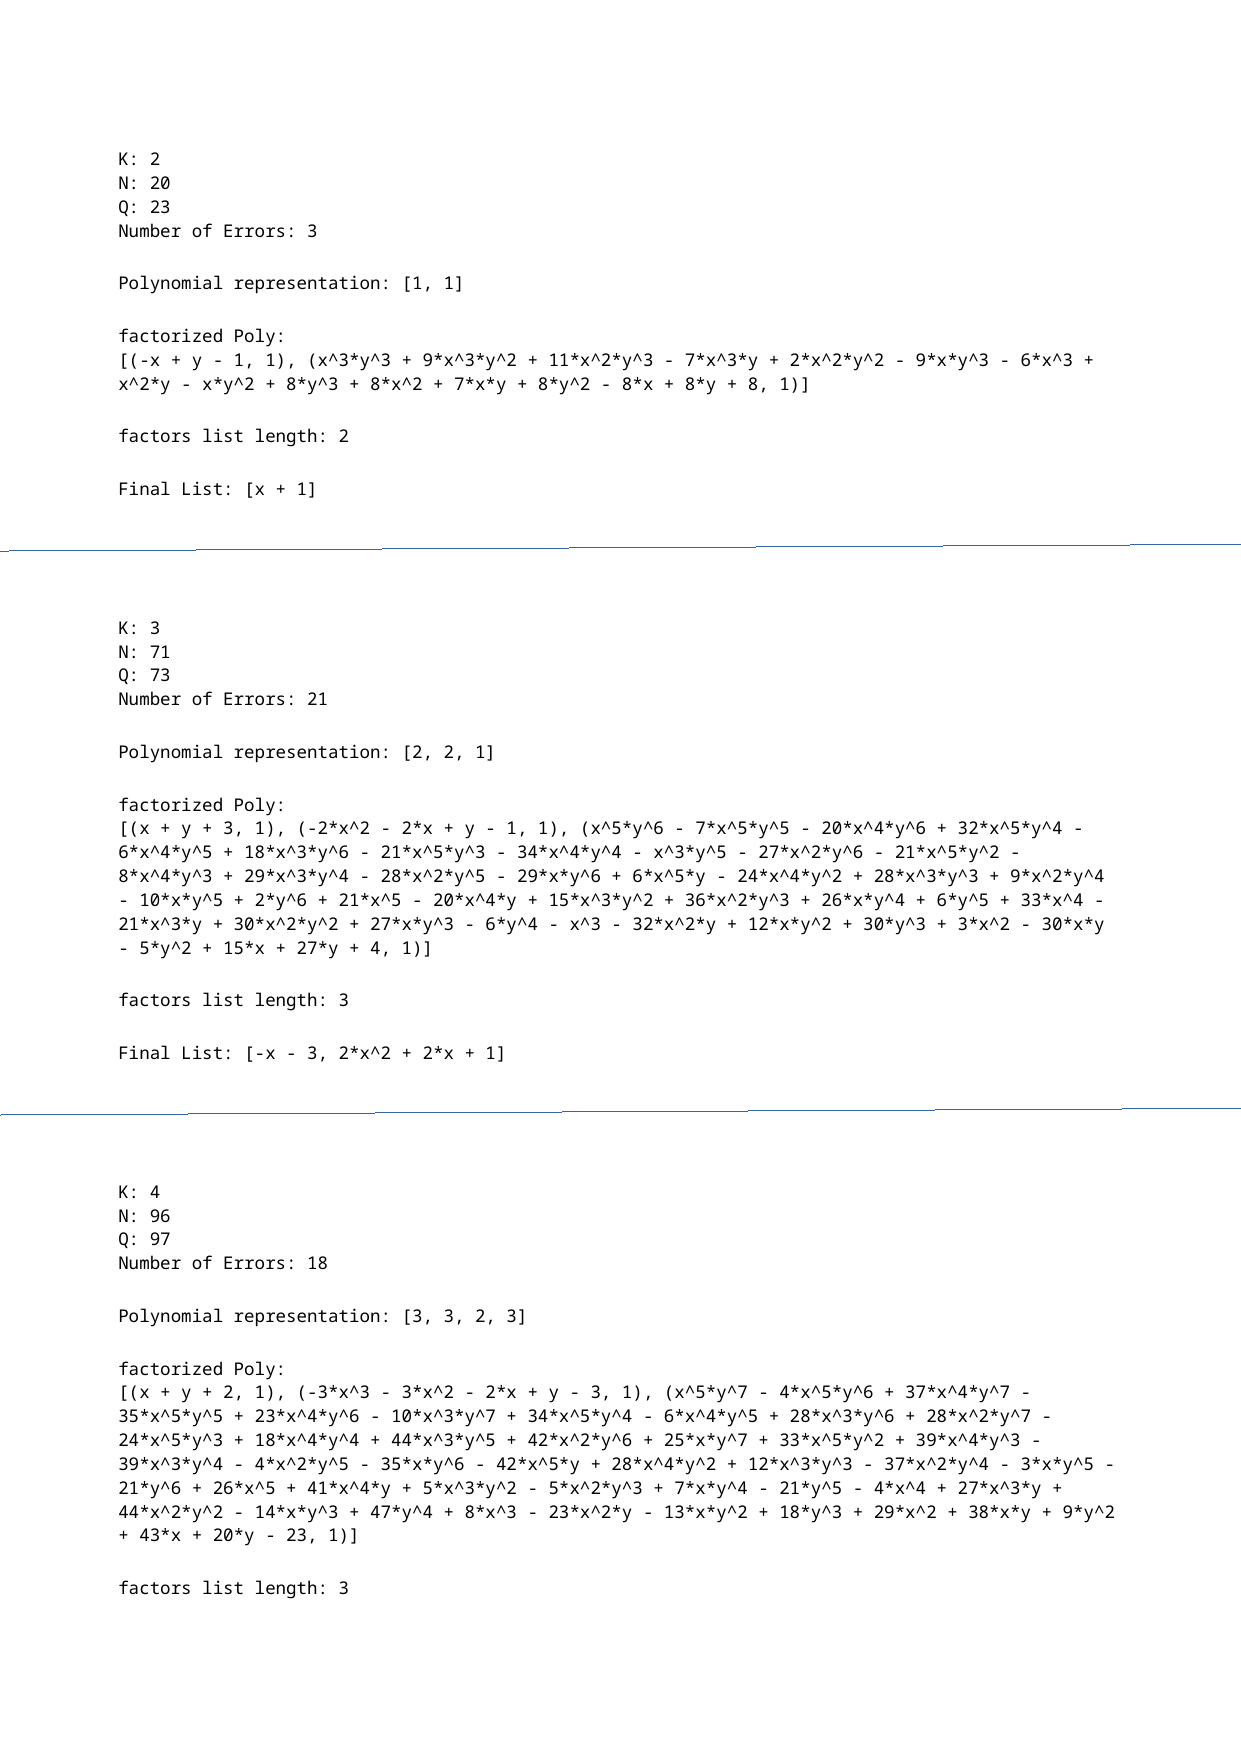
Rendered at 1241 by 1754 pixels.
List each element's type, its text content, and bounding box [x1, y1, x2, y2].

text factors list length: 3 [118, 988, 1122, 1012]
text Number of Errors: 18 [118, 1251, 1122, 1275]
text Polynomial representation: [1, 1] [118, 271, 1122, 295]
text [(x + y + 2, 1), (-3*x^3 - 3*x^2 - 2*x + y - 3, 1), (x^5*y^7 - 4*x^5*y^6 + 37*x^4*y^7 - 35*x^5*y^5 + 23*x^4*y^6 - 10*x^3*y^7 + 34*x^5*y^4 - 6*x^4*y^5 + 28*x^3*y^6 + 28*x^2*y^7 - 24*x^5*y^3 + 18*x^4*y^4 + 44*x^3*y^5 + 42*x^2*y^6 + 25*x*y^7 + 33*x^5*y^2 + 39*x^4*y^3 - 39*x^3*y^4 - 4*x^2*y^5 - 35*x*y^6 - 42*x^5*y + 28*x^4*y^2 + 12*x^3*y^3 - 37*x^2*y^4 - 3*x*y^5 - 21*y^6 + 26*x^5 + 41*x^4*y + 5*x^3*y^2 - 5*x^2*y^3 + 7*x*y^4 - 21*y^5 - 4*x^4 + 27*x^3*y + 44*x^2*y^2 - 14*x*y^3 + 47*y^4 + 8*x^3 - 23*x^2*y - 13*x*y^2 + 18*y^3 + 29*x^2 + 38*x*y + 9*y^2 + 43*x + 20*y - 23, 1)] [118, 1380, 1122, 1547]
text Q: 97 [118, 1227, 1122, 1251]
text Polynomial representation: [3, 3, 2, 3] [118, 1303, 1122, 1327]
text K: 2 [118, 147, 1122, 171]
text Number of Errors: 21 [118, 687, 1122, 711]
text Polynomial representation: [2, 2, 1] [118, 739, 1122, 763]
text N: 20 [118, 171, 1122, 194]
text Final List: [x + 1] [118, 477, 1122, 500]
text K: 4 [118, 1179, 1122, 1203]
text factors list length: 3 [118, 1576, 1122, 1599]
text K: 3 [118, 615, 1122, 639]
text Q: 73 [118, 663, 1122, 687]
text Q: 23 [118, 194, 1122, 218]
text N: 71 [118, 639, 1122, 663]
text [(x + y + 3, 1), (-2*x^2 - 2*x + y - 1, 1), (x^5*y^6 - 7*x^5*y^5 - 20*x^4*y^6 + 32*x^5*y^4 - 6*x^4*y^5 + 18*x^3*y^6 - 21*x^5*y^3 - 34*x^4*y^4 - x^3*y^5 - 27*x^2*y^6 - 21*x^5*y^2 - 8*x^4*y^3 + 29*x^3*y^4 - 28*x^2*y^5 - 29*x*y^6 + 6*x^5*y - 24*x^4*y^2 + 28*x^3*y^3 + 9*x^2*y^4 - 10*x*y^5 + 2*y^6 + 21*x^5 - 20*x^4*y + 15*x^3*y^2 + 36*x^2*y^3 + 26*x*y^4 + 6*y^5 + 33*x^4 - 21*x^3*y + 30*x^2*y^2 + 27*x*y^3 - 6*y^4 - x^3 - 32*x^2*y + 12*x*y^2 + 30*y^3 + 3*x^2 - 30*x*y - 5*y^2 + 15*x + 27*y + 4, 1)] [118, 816, 1122, 959]
text factorized Poly: [118, 324, 1122, 347]
text N: 96 [118, 1203, 1122, 1227]
text Number of Errors: 3 [118, 218, 1122, 242]
text factorized Poly: [118, 792, 1122, 816]
text factorized Poly: [118, 1356, 1122, 1380]
text Final List: [-x - 3, 2*x^2 + 2*x + 1] [118, 1041, 1122, 1064]
text [(-x + y - 1, 1), (x^3*y^3 + 9*x^3*y^2 + 11*x^2*y^3 - 7*x^3*y + 2*x^2*y^2 - 9*x*y^3 - 6*x^3 + x^2*y - x*y^2 + 8*y^3 + 8*x^2 + 7*x*y + 8*y^2 - 8*x + 8*y + 8, 1)] [118, 347, 1122, 395]
text factors list length: 2 [118, 424, 1122, 448]
